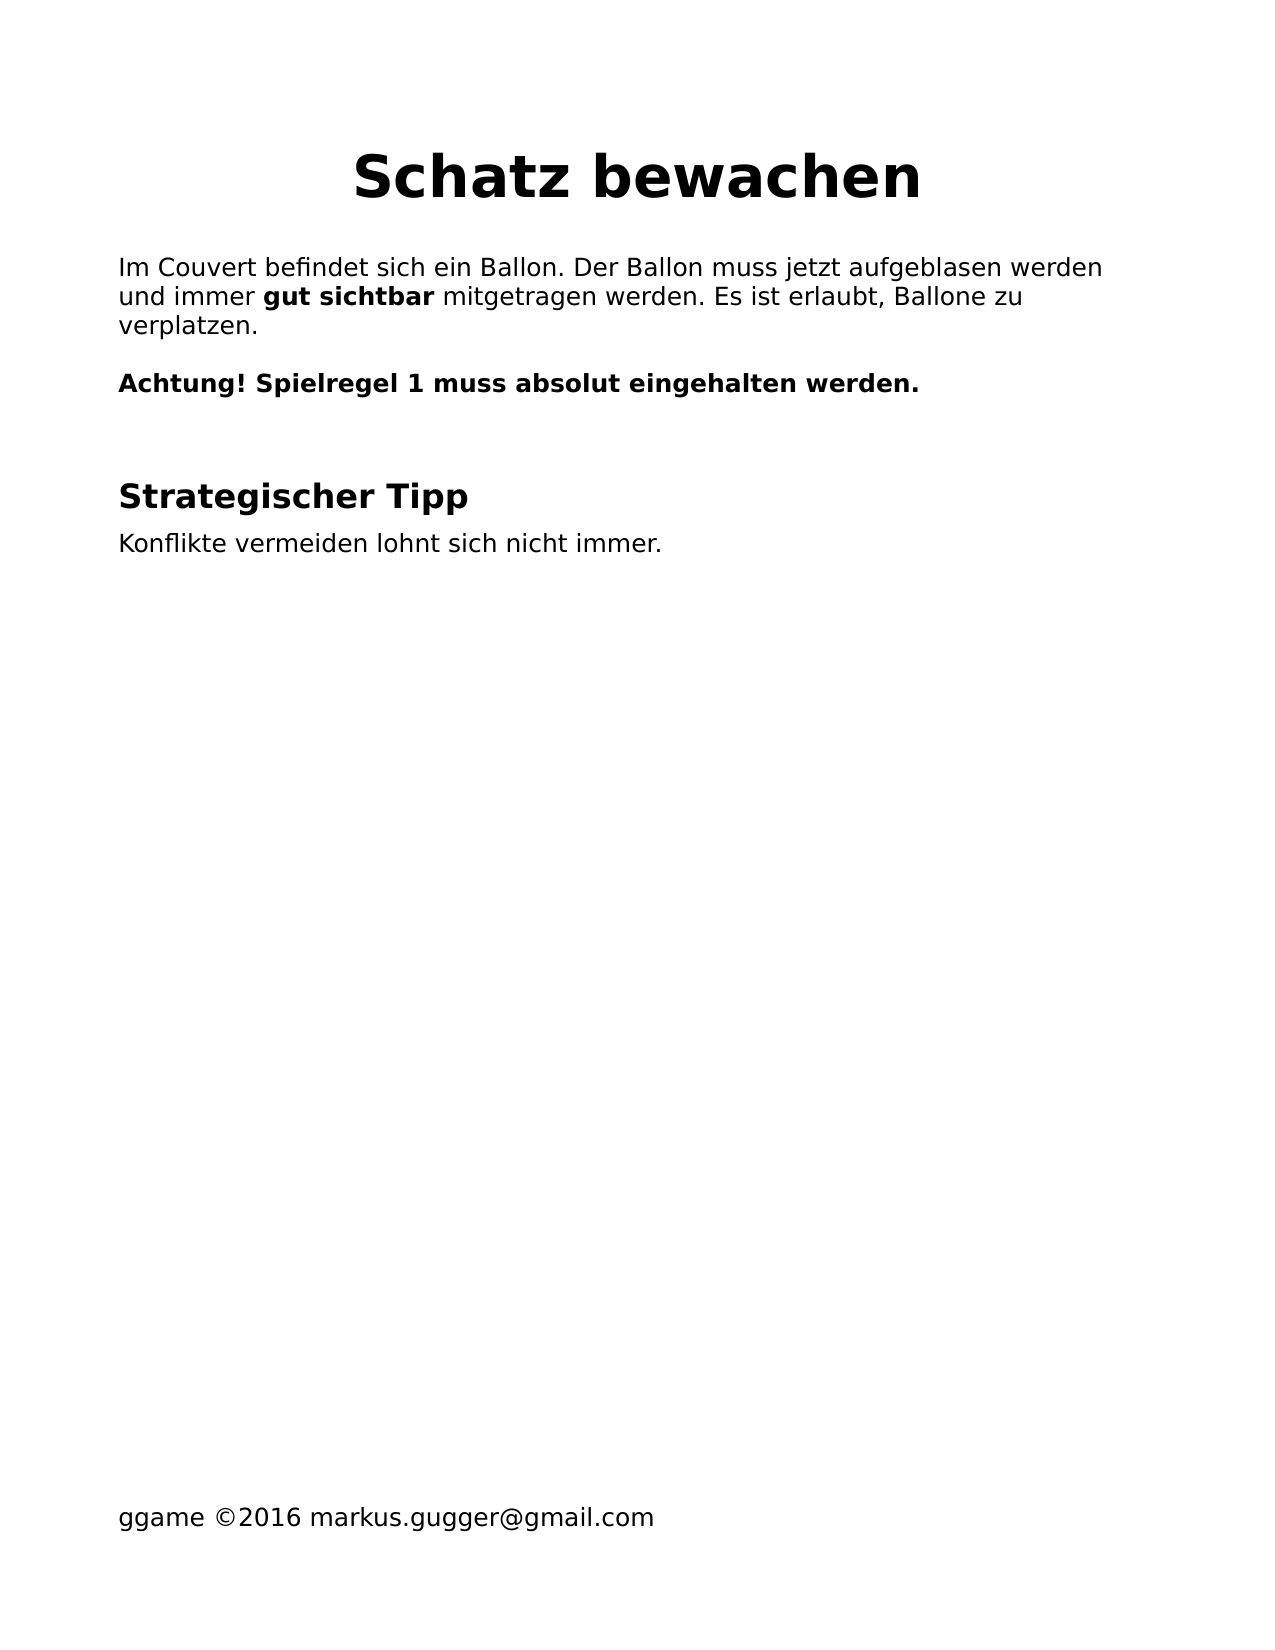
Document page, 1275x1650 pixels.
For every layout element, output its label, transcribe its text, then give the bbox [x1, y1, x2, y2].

text Konflikte vermeiden lohnt sich nicht immer. [118, 529, 1157, 558]
text Achtung! Spielregel 1 muss absolut eingehalten werden. [118, 369, 1157, 398]
subtitle Strategischer Tipp [118, 478, 1157, 517]
text Im Couvert befindet sich ein Ballon. Der Ballon muss jetzt aufgeblasen werden und immer gut sichtbar mitgetragen werden. Es ist erlaubt, Ballone zu verplatzen. [118, 253, 1157, 340]
title Schatz bewachen [118, 143, 1157, 211]
